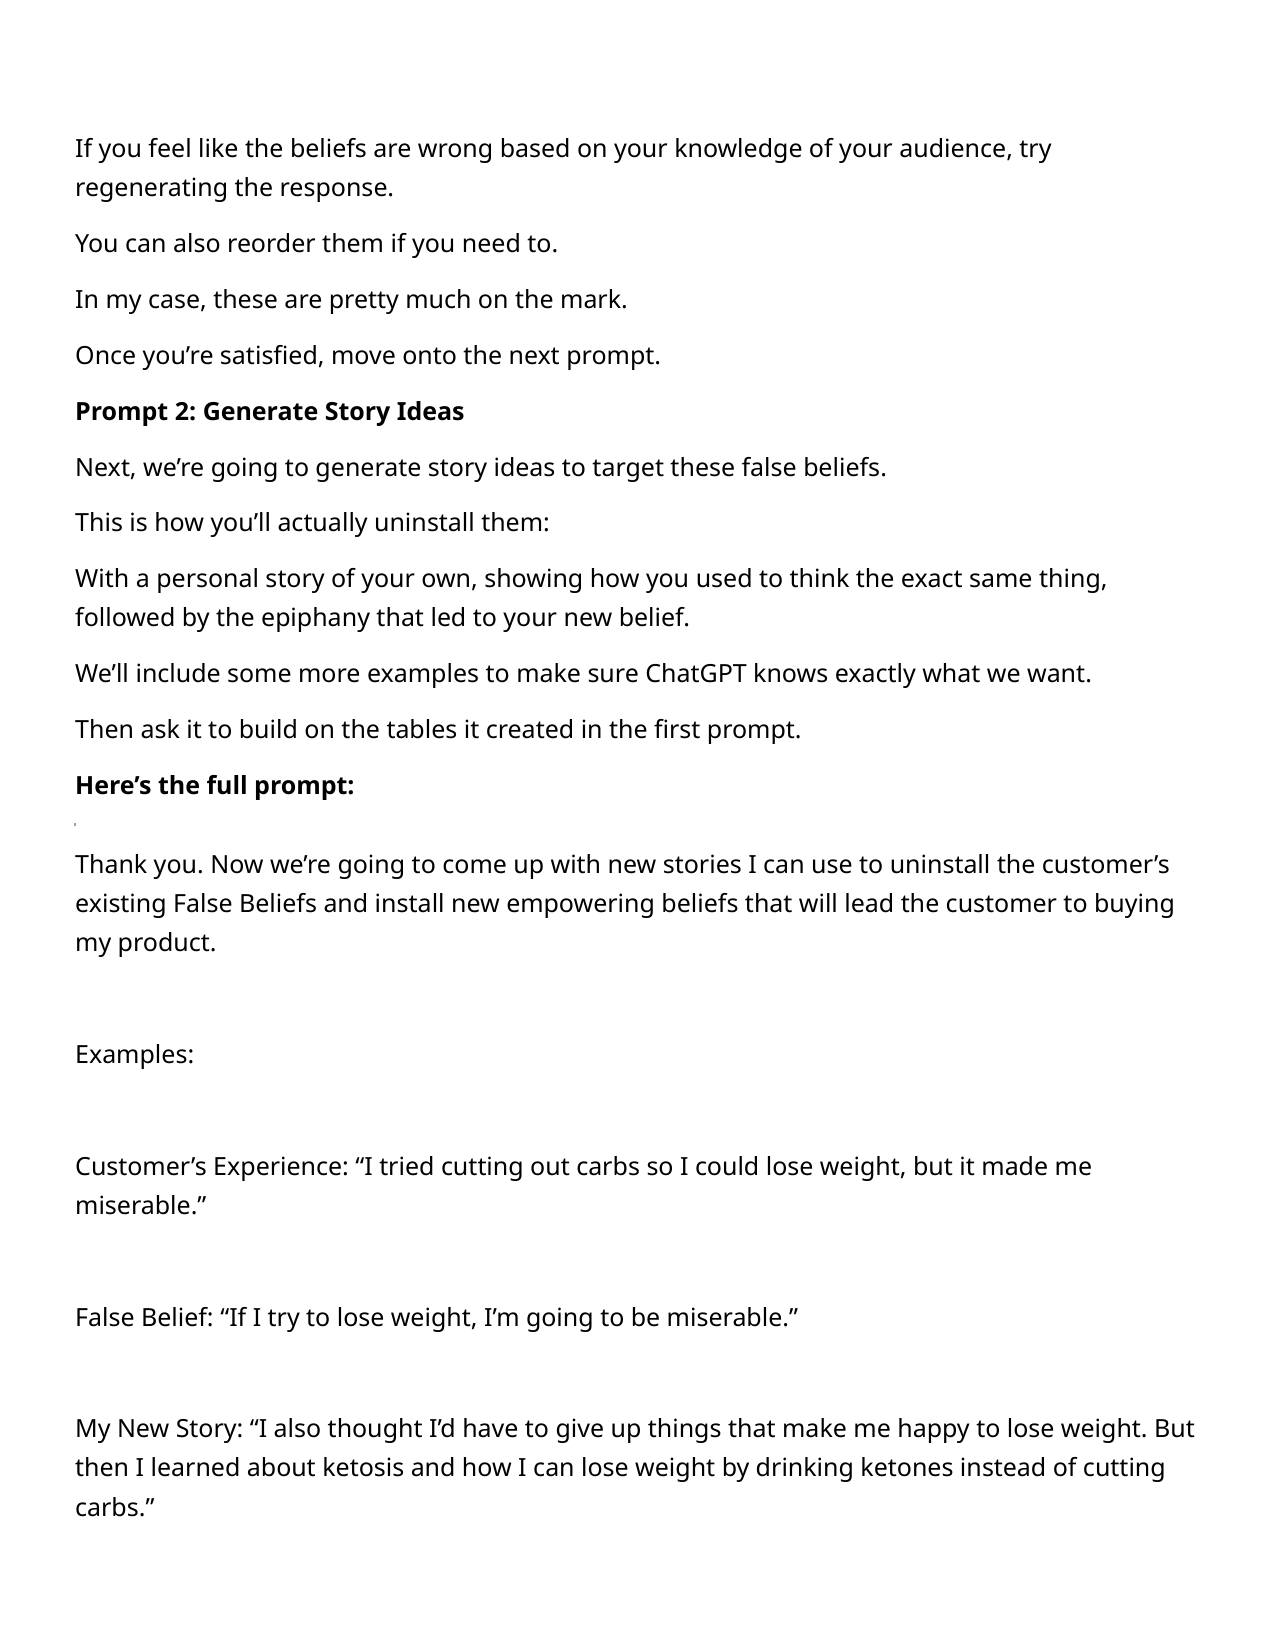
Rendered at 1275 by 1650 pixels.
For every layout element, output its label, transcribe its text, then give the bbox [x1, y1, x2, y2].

text You can also reorder them if you need to. [75, 226, 1200, 260]
text Thank you. Now we’re going to come up with new stories I can use to uninstall the customer’s existing False Beliefs and install new empowering beliefs that will lead the customer to buying my product. [75, 847, 1200, 959]
text Next, we’re going to generate story ideas to target these false beliefs. [75, 449, 1200, 483]
text Examples: [75, 1037, 1200, 1071]
text False Belief: “If I try to lose weight, I’m going to be miserable.” [75, 1299, 1200, 1333]
text Here’s the full prompt: [75, 767, 1200, 802]
text If you feel like the beliefs are wrong based on your knowledge of your audience, try regenerating the response. [75, 131, 1200, 204]
text In my case, these are pretty much on the mark. [75, 282, 1200, 316]
text We’ll include some more examples to make sure ChatGPT knows exactly what we want. [75, 656, 1200, 690]
text Then ask it to build on the tables it created in the first prompt. [75, 712, 1200, 746]
text This is how you’ll actually uninstall them: [75, 505, 1200, 539]
text Customer’s Experience: “I tried cutting out carbs so I could lose weight, but it made me miserable.” [75, 1148, 1200, 1222]
text My New Story: “I also thought I’d have to give up things that make me happy to lose weight. But then I learned about ketosis and how I can lose weight by drinking ketones instead of cutting carbs.” [75, 1411, 1200, 1523]
text With a personal story of your own, showing how you used to think the exact same thing, followed by the epiphany that led to your new belief. [75, 561, 1200, 634]
text Once you’re satisfied, move onto the next prompt. [75, 337, 1200, 372]
text Prompt 2: Generate Story Ideas [75, 393, 1200, 427]
